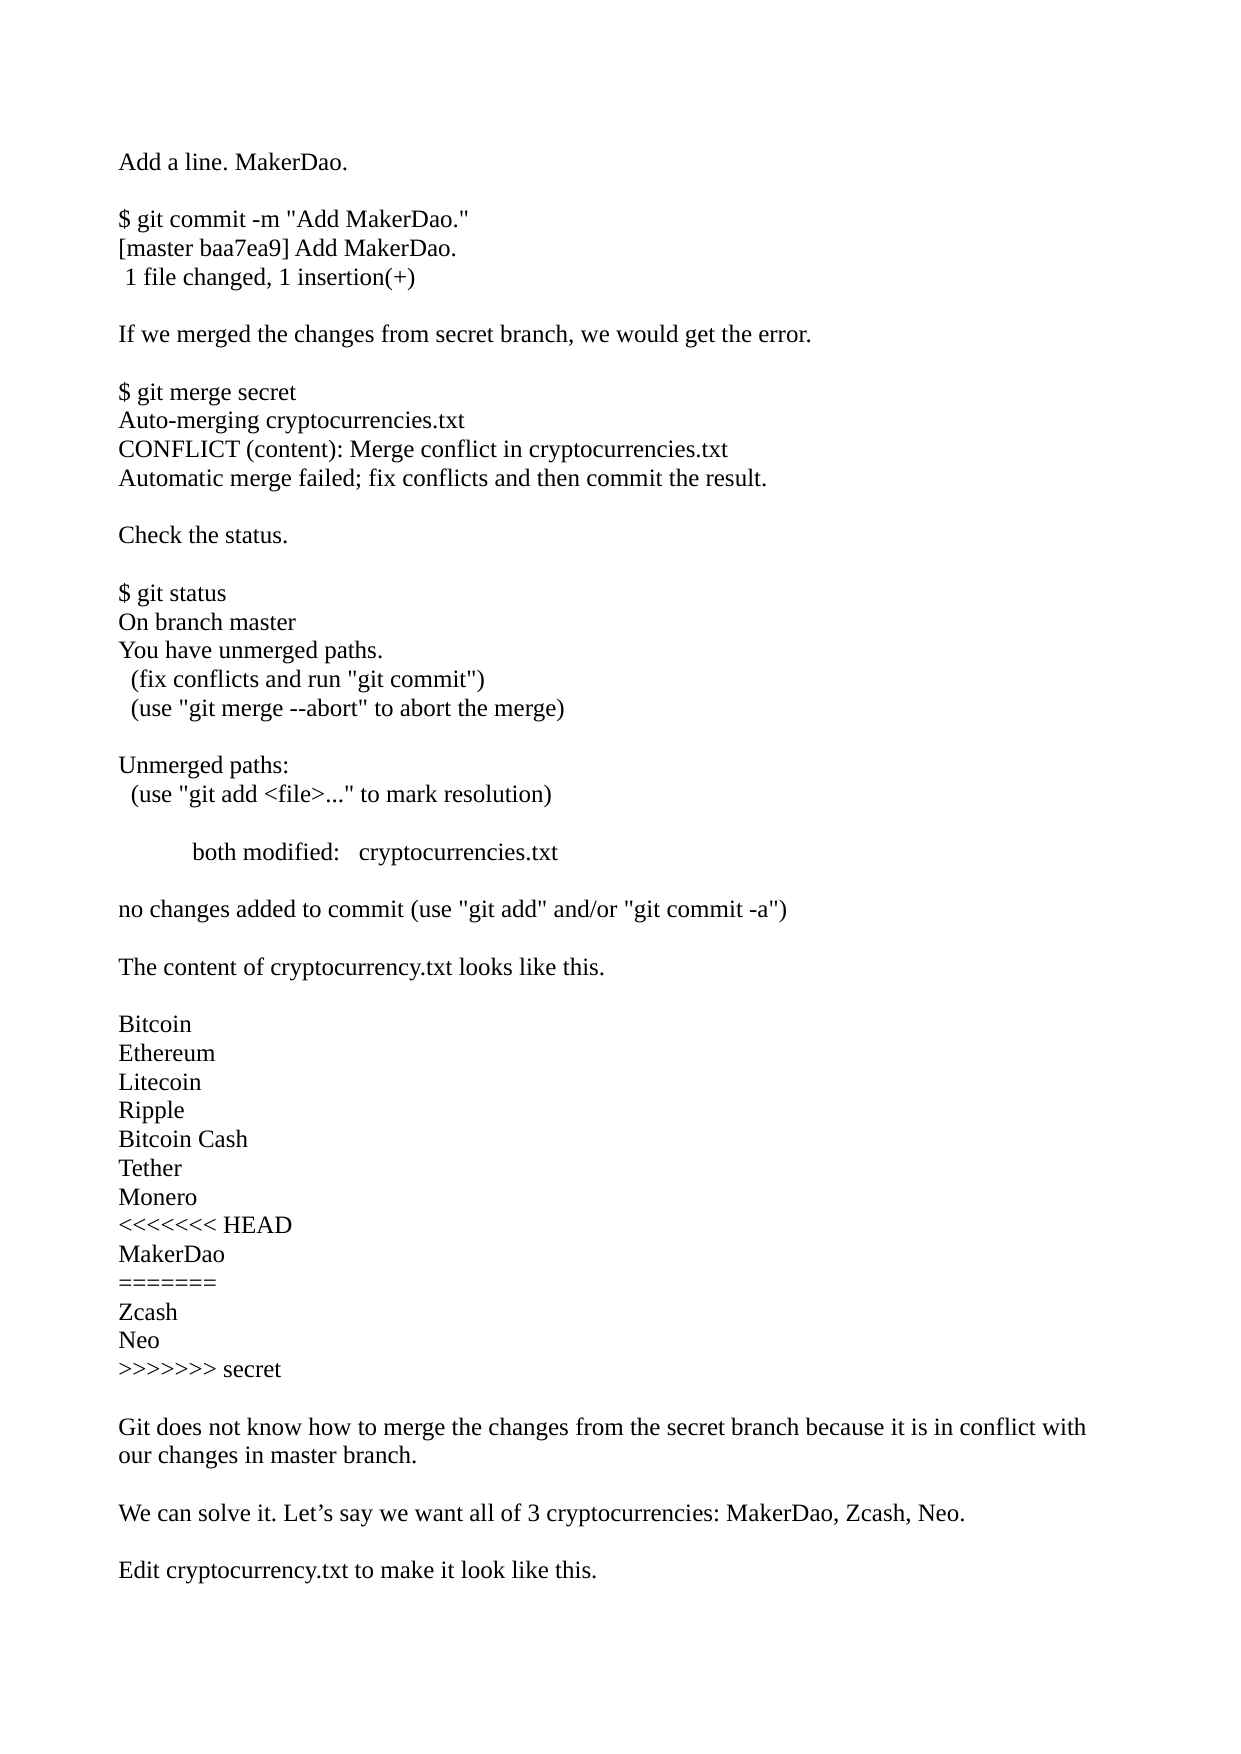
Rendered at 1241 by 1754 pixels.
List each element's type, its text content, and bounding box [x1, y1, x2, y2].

text Automatic merge failed; fix conflicts and then commit the result. [118, 463, 1122, 492]
text Edit cryptocurrency.txt to make it look like this. [118, 1556, 1122, 1584]
text [master baa7ea9] Add MakerDao. [118, 233, 1122, 262]
text Ethereum [118, 1038, 1122, 1067]
text If we merged the changes from secret branch, we would get the error. [118, 319, 1122, 348]
text 1 file changed, 1 insertion(+) [118, 262, 1122, 291]
text You have unmerged paths. [118, 636, 1122, 664]
text >>>>>>> secret [118, 1354, 1122, 1383]
text Zcash [118, 1297, 1122, 1326]
text Monero [118, 1182, 1122, 1211]
text We can solve it. Let’s say we want all of 3 cryptocurrencies: MakerDao, Zcash, Neo. [118, 1498, 1122, 1527]
text ======= [118, 1268, 1122, 1297]
text On branch master [118, 607, 1122, 636]
text Git does not know how to merge the changes from the secret branch because it is in conflict with our changes in master branch. [118, 1412, 1122, 1469]
text Tether [118, 1153, 1122, 1182]
text The content of cryptocurrency.txt looks like this. [118, 952, 1122, 981]
text Auto-merging cryptocurrencies.txt [118, 406, 1122, 434]
text Unmerged paths: [118, 751, 1122, 779]
text <<<<<<< HEAD [118, 1211, 1122, 1239]
text Neo [118, 1326, 1122, 1354]
text Add a line. MakerDao. [118, 147, 1122, 176]
text (use "git add <file>..." to mark resolution) [118, 779, 1122, 808]
text both modified: cryptocurrencies.txt [118, 837, 1122, 866]
text $ git status [118, 578, 1122, 607]
text $ git merge secret [118, 377, 1122, 406]
text no changes added to commit (use "git add" and/or "git commit -a") [118, 894, 1122, 923]
text Litecoin [118, 1067, 1122, 1096]
text (fix conflicts and run "git commit") [118, 664, 1122, 693]
text Bitcoin [118, 1009, 1122, 1038]
text MakerDao [118, 1239, 1122, 1268]
text Ripple [118, 1096, 1122, 1124]
text $ git commit -m "Add MakerDao." [118, 204, 1122, 233]
text Check the status. [118, 521, 1122, 549]
text Bitcoin Cash [118, 1124, 1122, 1153]
text CONFLICT (content): Merge conflict in cryptocurrencies.txt [118, 434, 1122, 463]
text (use "git merge --abort" to abort the merge) [118, 693, 1122, 722]
